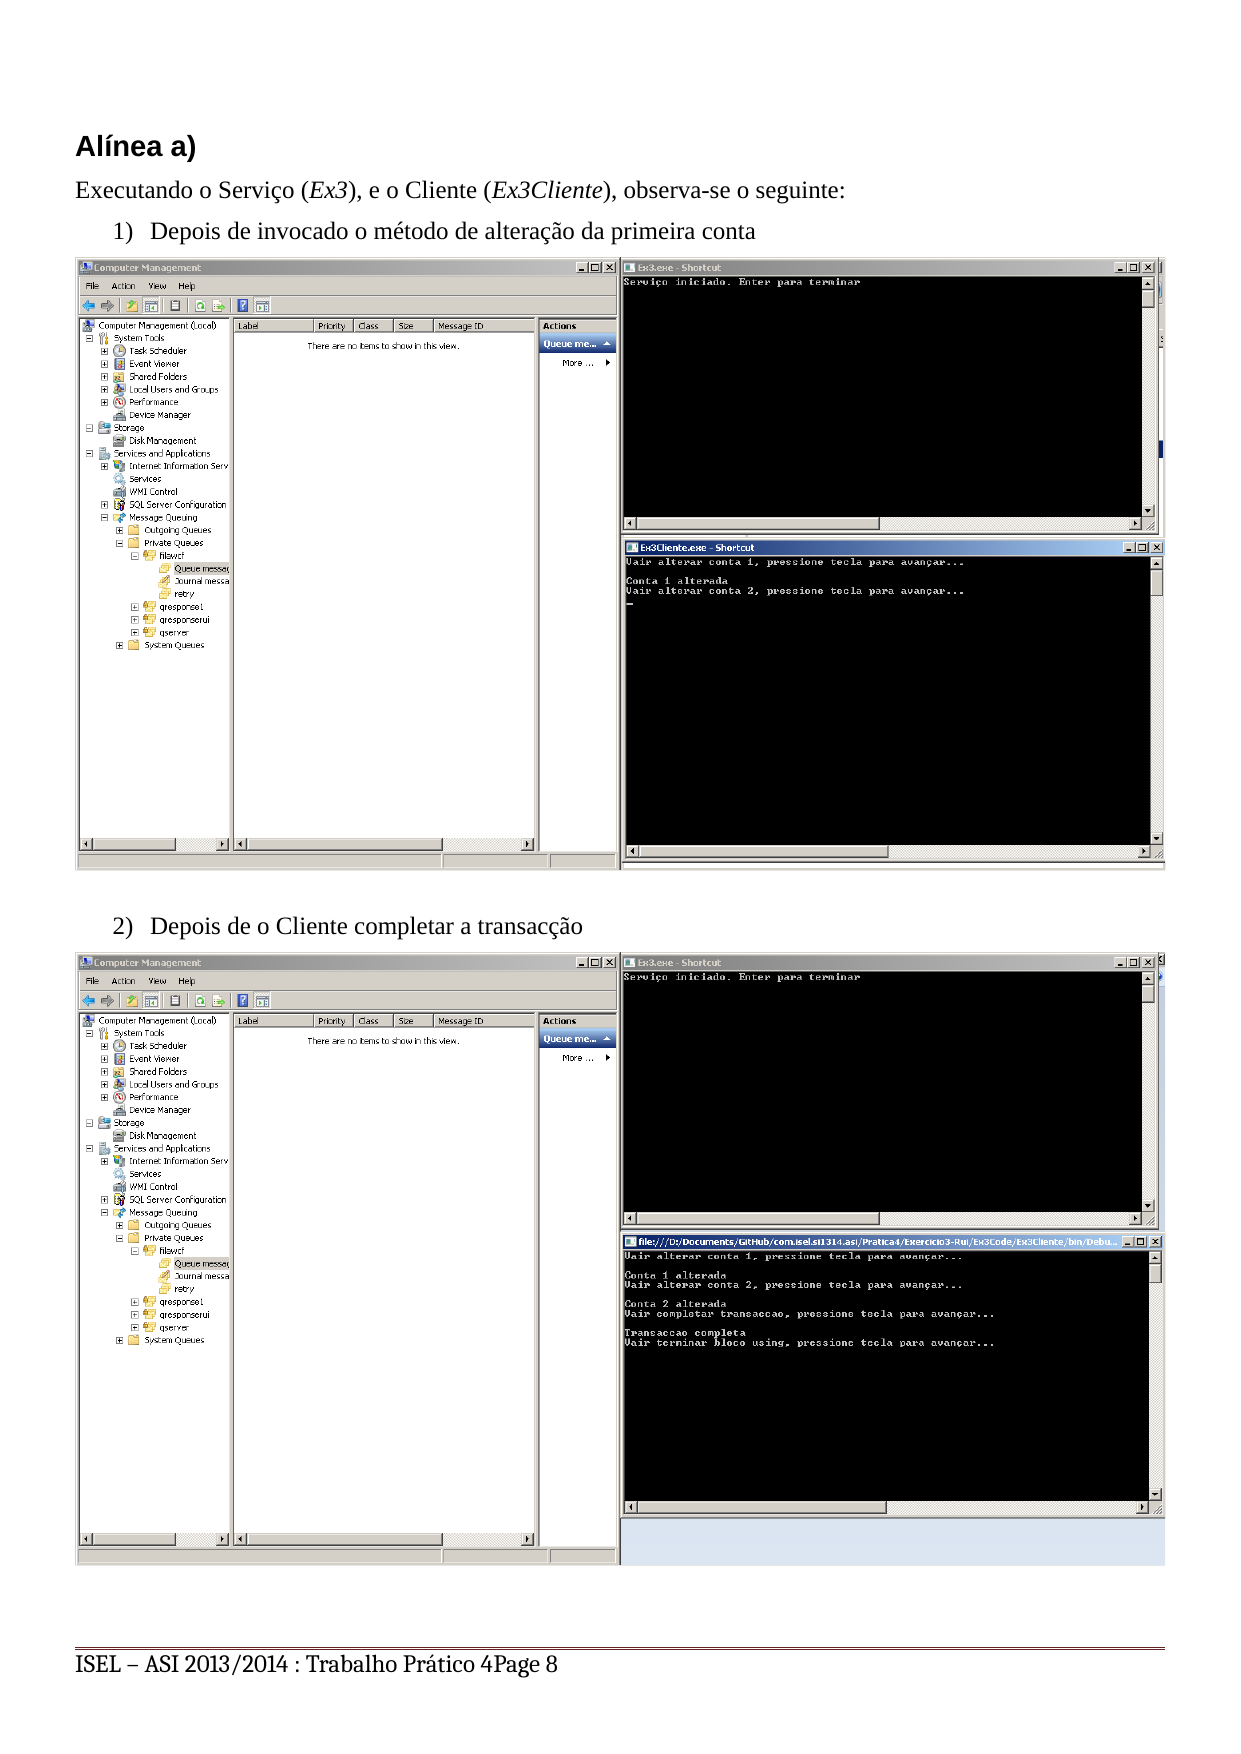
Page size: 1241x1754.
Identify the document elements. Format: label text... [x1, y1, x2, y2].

list Depois de o Cliente completar a transacção [112, 911, 1165, 940]
subtitle Alínea a) [75, 129, 1165, 162]
picture [75, 257, 1166, 871]
list Depois de invocado o método de alteração da primeira conta [112, 216, 1165, 245]
picture [75, 952, 1166, 1566]
text Executando o Serviço (Ex3), e o Cliente (Ex3Cliente), observa-se o seguinte: [75, 175, 1165, 203]
